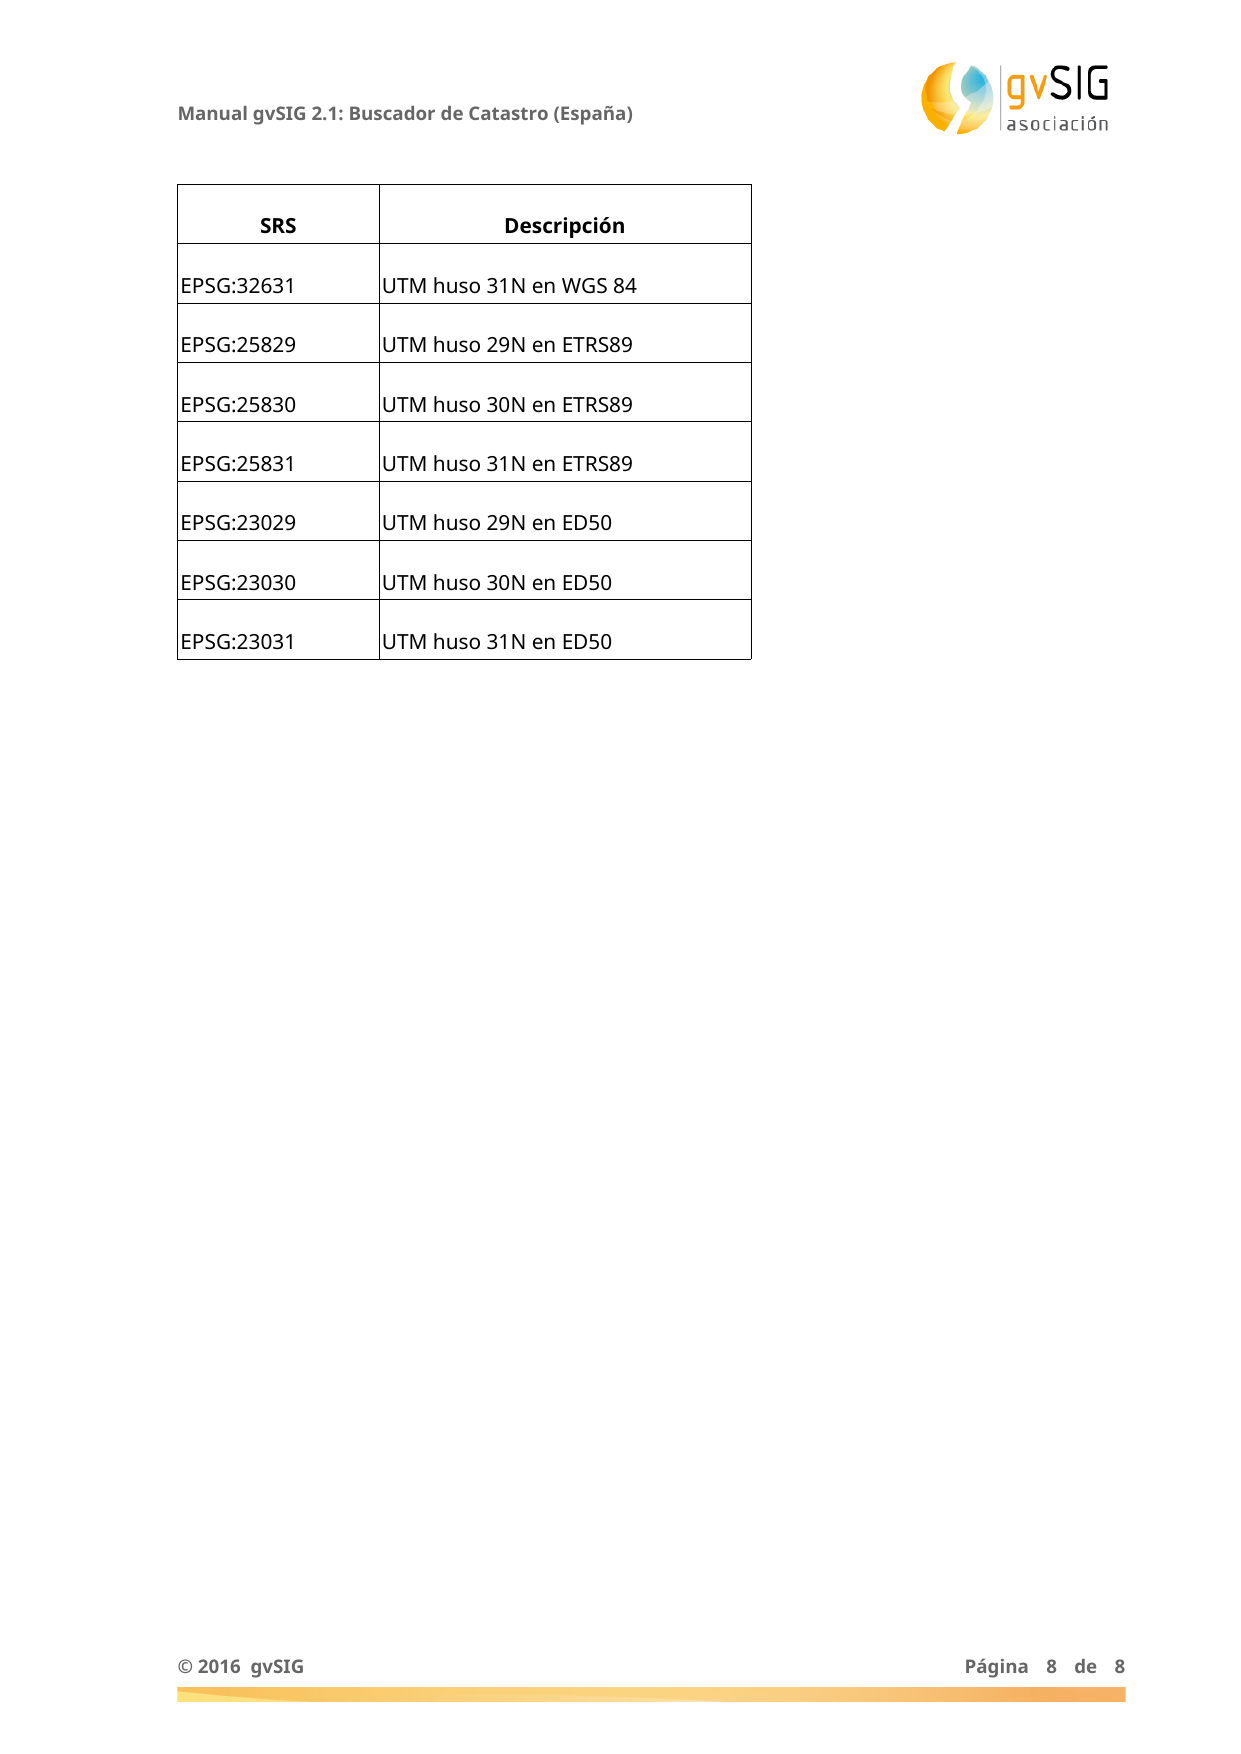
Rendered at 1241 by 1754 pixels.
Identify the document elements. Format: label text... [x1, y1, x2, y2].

picture [902, 47, 1122, 148]
table_cell EPSG:23029 [178, 482, 379, 540]
table_cell UTM huso 31N en WGS 84 [380, 244, 751, 302]
table_cell EPSG:32631 [178, 244, 379, 302]
table_cell EPSG:23031 [178, 600, 379, 659]
table_cell EPSG:25831 [178, 422, 379, 481]
table_header Descripción [380, 185, 751, 243]
table_cell UTM huso 31N en ETRS89 [380, 422, 751, 481]
table_cell EPSG:25830 [178, 363, 379, 421]
table_cell EPSG:25829 [178, 304, 379, 362]
table_cell UTM huso 30N en ED50 [380, 541, 751, 599]
table_cell UTM huso 31N en ED50 [380, 600, 751, 659]
table_cell UTM huso 29N en ETRS89 [380, 304, 751, 362]
table_cell UTM huso 30N en ETRS89 [380, 363, 751, 421]
table_cell EPSG:23030 [178, 541, 379, 599]
table_header SRS [178, 185, 379, 243]
table_cell UTM huso 29N en ED50 [380, 482, 751, 540]
picture [177, 1687, 1126, 1702]
